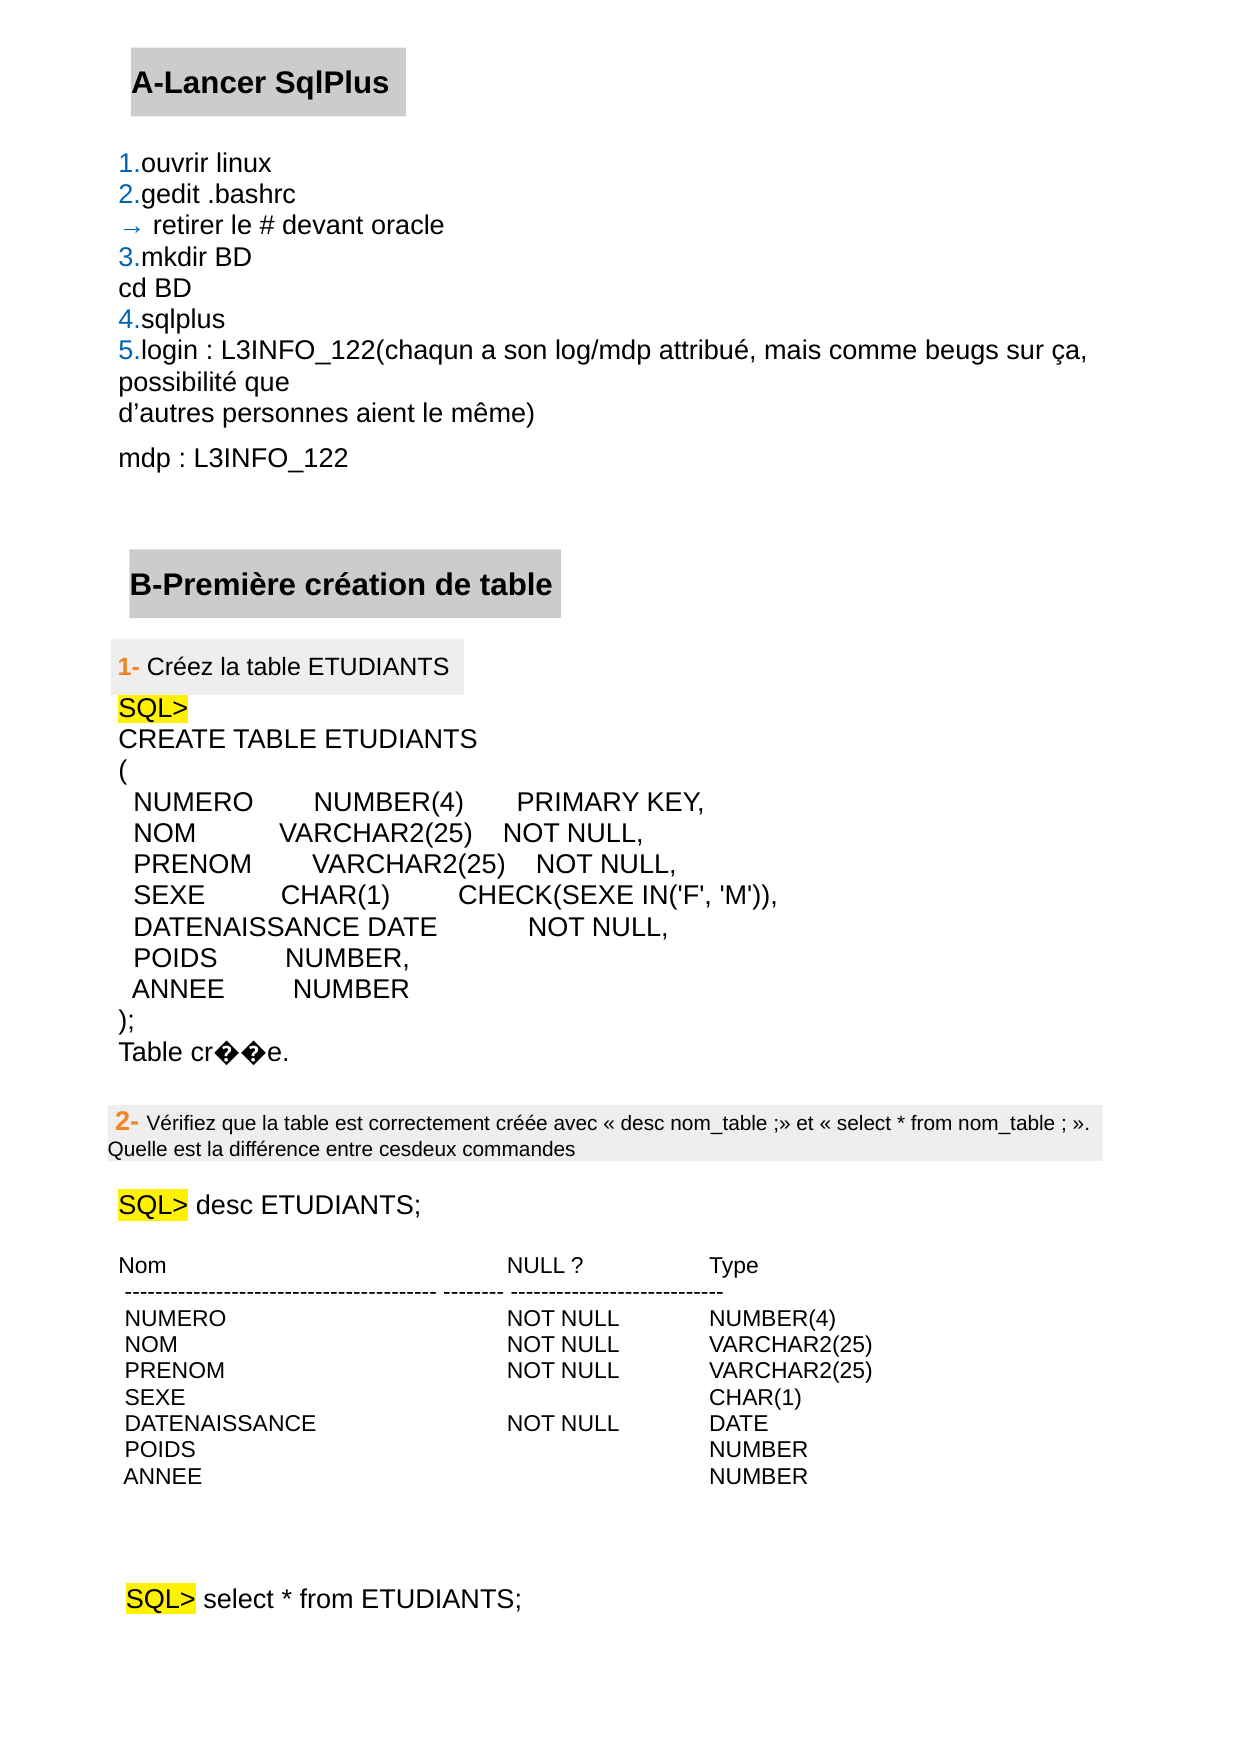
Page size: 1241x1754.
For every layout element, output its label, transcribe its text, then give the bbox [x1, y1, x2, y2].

text SQL> [118, 692, 1122, 723]
text ( [118, 754, 1122, 786]
text NOM NOT NULL VARCHAR2(25) [118, 1331, 1122, 1357]
text DATENAISSANCE NOT NULL DATE [118, 1410, 1122, 1436]
text SQL> select * from ETUDIANTS; [118, 1583, 1122, 1614]
text DATENAISSANCE DATE NOT NULL, [118, 911, 1122, 942]
text ); [118, 1004, 1122, 1036]
text 3.mkdir BD [118, 241, 1122, 272]
text CREATE TABLE ETUDIANTS [118, 723, 1122, 754]
text ANNEE NUMBER [118, 973, 1122, 1004]
text 4.sqlplus [118, 303, 1122, 334]
text SEXE CHAR(1) CHECK(SEXE IN('F', 'M')), [118, 879, 1122, 911]
text ----------------------------------------- -------- ---------------------------- [118, 1278, 1122, 1304]
text Table cr��e. [118, 1036, 1122, 1067]
text SQL> desc ETUDIANTS; [118, 1189, 1122, 1221]
text NOM VARCHAR2(25) NOT NULL, [118, 817, 1122, 848]
text 2.gedit .bashrc [118, 178, 1122, 209]
text NUMERO NUMBER(4) PRIMARY KEY, [118, 786, 1122, 817]
text Nom NULL ? Type [118, 1252, 1122, 1278]
text 1.ouvrir linux [118, 147, 1122, 178]
text mdp : L3INFO_122 [118, 428, 1122, 476]
text → retirer le # devant oracle [118, 209, 1122, 241]
text d’autres personnes aient le même) [118, 397, 1122, 428]
text NUMERO NOT NULL NUMBER(4) [118, 1304, 1122, 1331]
text PRENOM VARCHAR2(25) NOT NULL, [118, 848, 1122, 879]
text PRENOM NOT NULL VARCHAR2(25) [118, 1357, 1122, 1384]
text POIDS NUMBER, [118, 942, 1122, 973]
text 5.login : L3INFO_122(chaqun a son log/mdp attribué, mais comme beugs sur ça, possibilité que [118, 334, 1122, 397]
text ANNEE NUMBER [118, 1463, 1122, 1489]
text POIDS NUMBER [118, 1436, 1122, 1463]
text cd BD [118, 272, 1122, 303]
text SEXE CHAR(1) [118, 1384, 1122, 1410]
